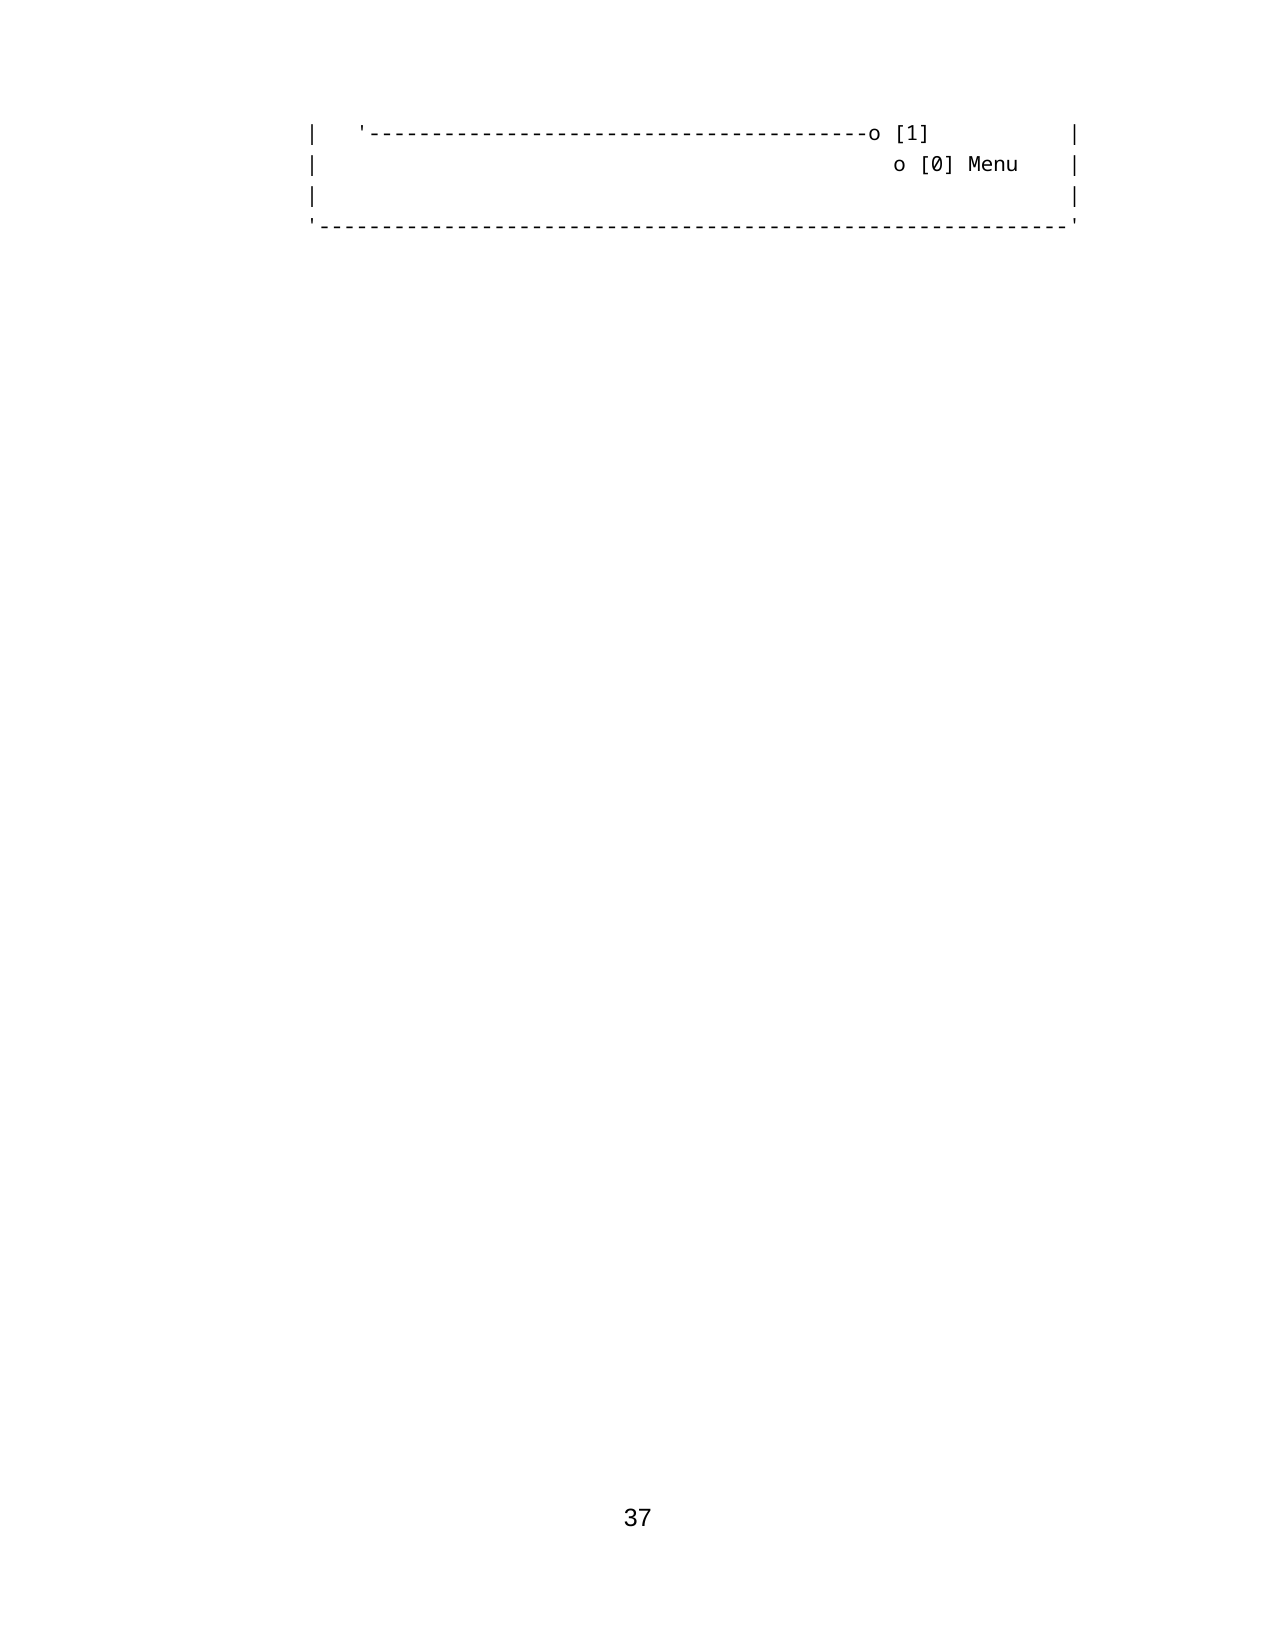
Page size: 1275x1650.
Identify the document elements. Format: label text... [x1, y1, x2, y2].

text '------------------------------------------------------------' [118, 212, 1157, 240]
text | '----------------------------------------o [1] | [118, 118, 1157, 147]
text | | [118, 180, 1157, 209]
text | o [0] Menu | [118, 149, 1157, 178]
